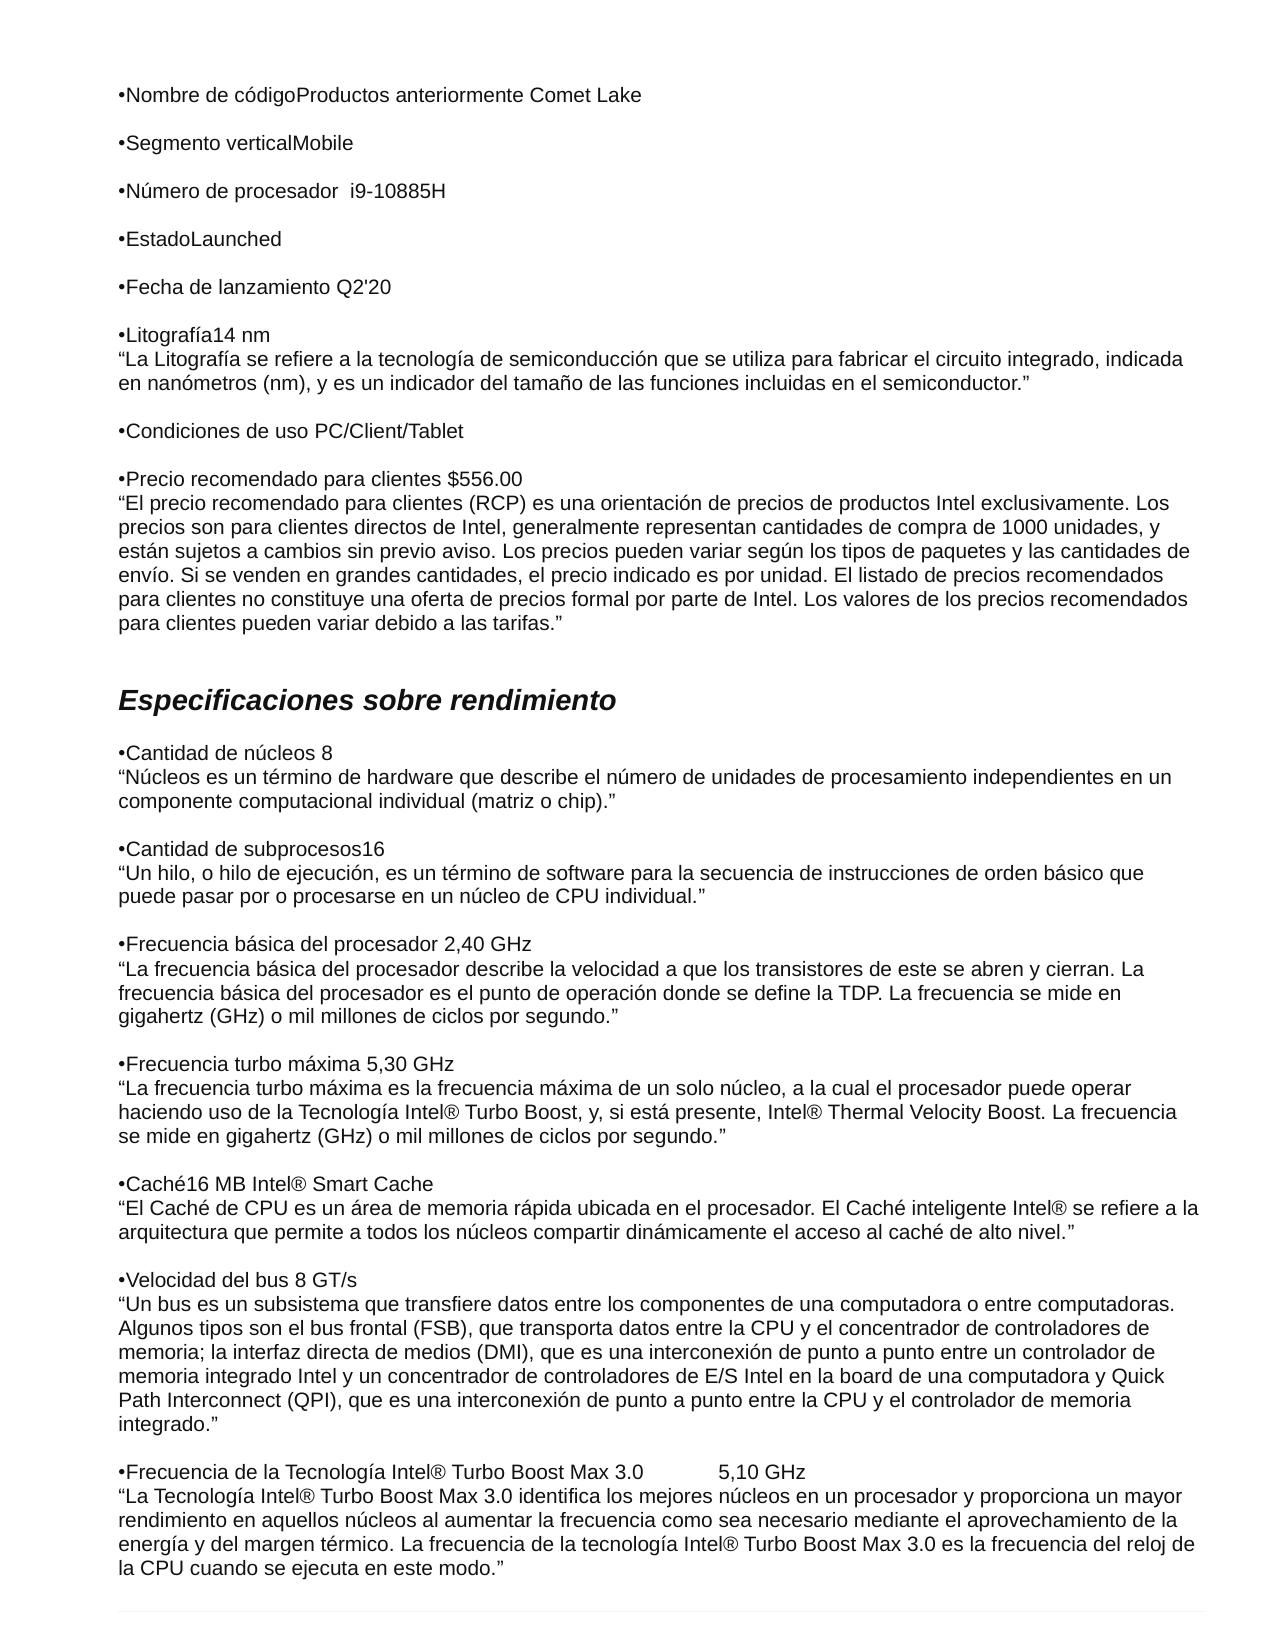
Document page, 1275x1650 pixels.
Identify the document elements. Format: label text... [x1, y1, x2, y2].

text “La frecuencia básica del procesador describe la velocidad a que los transistores de este se abren y cierran. La frecuencia básica del procesador es el punto de operación donde se define la TDP. La frecuencia se mide en gigahertz (GHz) o mil millones de ciclos por segundo.” [118, 956, 1205, 1028]
list “La frecuencia turbo máxima es la frecuencia máxima de un solo núcleo, a la cual el procesador puede operar haciendo uso de la Tecnología Intel® Turbo Boost, y, si está presente, Intel® Thermal Velocity Boost. La frecuencia se mide en gigahertz (GHz) o mil millones de ciclos por segundo.” [118, 1076, 1205, 1148]
list Condiciones de uso PC/Client/Tablet [118, 419, 1205, 443]
text “Un bus es un subsistema que transfiere datos entre los componentes de una computadora o entre computadoras. Algunos tipos son el bus frontal (FSB), que transporta datos entre la CPU y el concentrador de controladores de memoria; la interfaz directa de medios (DMI), que es una interconexión de punto a punto entre un controlador de memoria integrado Intel y un concentrador de controladores de E/S Intel en la board de una computadora y Quick Path Interconnect (QPI), que es una interconexión de punto a punto entre la CPU y el controlador de memoria integrado.” [118, 1292, 1205, 1436]
list Frecuencia básica del procesador 2,40 GHz [118, 932, 1205, 956]
list Cantidad de subprocesos16 [118, 836, 1205, 860]
text “El Caché de CPU es un área de memoria rápida ubicada en el procesador. El Caché inteligente Intel® se refiere a la arquitectura que permite a todos los núcleos compartir dinámicamente el acceso al caché de alto nivel.” [118, 1196, 1205, 1244]
subtitle Especificaciones sobre rendimiento [118, 683, 1205, 716]
list “El precio recomendado para clientes (RCP) es una orientación de precios de productos Intel exclusivamente. Los precios son para clientes directos de Intel, generalmente representan cantidades de compra de 1000 unidades, y están sujetos a cambios sin previo aviso. Los precios pueden variar según los tipos de paquetes y las cantidades de envío. Si se venden en grandes cantidades, el precio indicado es por unidad. El listado de precios recomendados para clientes no constituye una oferta de precios formal por parte de Intel. Los valores de los precios recomendados para clientes pueden variar debido a las tarifas.” [118, 491, 1205, 635]
list Nombre de códigoProductos anteriormente Comet Lake [118, 83, 1205, 107]
list Cantidad de núcleos 8 [118, 740, 1205, 764]
list Caché16 MB Intel® Smart Cache [118, 1172, 1205, 1196]
list Fecha de lanzamiento Q2'20 [118, 275, 1205, 299]
list Frecuencia turbo máxima 5,30 GHz [118, 1052, 1205, 1076]
list Precio recomendado para clientes $556.00 [118, 467, 1205, 491]
list Frecuencia de la Tecnología Intel® Turbo Boost Max 3.0 5,10 GHz [118, 1460, 1205, 1484]
text “Núcleos es un término de hardware que describe el número de unidades de procesamiento independientes en un componente computacional individual (matriz o chip).” [118, 764, 1205, 812]
list Litografía14 nm [118, 323, 1205, 347]
text “Un hilo, o hilo de ejecución, es un término de software para la secuencia de instrucciones de orden básico que puede pasar por o procesarse en un núcleo de CPU individual.” [118, 860, 1205, 908]
text “La Tecnología Intel® Turbo Boost Max 3.0 identifica los mejores núcleos en un procesador y proporciona un mayor rendimiento en aquellos núcleos al aumentar la frecuencia como sea necesario mediante el aprovechamiento de la energía y del margen térmico. La frecuencia de la tecnología Intel® Turbo Boost Max 3.0 es la frecuencia del reloj de la CPU cuando se ejecuta en este modo.” [118, 1484, 1205, 1580]
list Número de procesador i9-10885H [118, 179, 1205, 203]
list EstadoLaunched [118, 227, 1205, 251]
list Segmento verticalMobile [118, 131, 1205, 155]
list “La Litografía se refiere a la tecnología de semiconducción que se utiliza para fabricar el circuito integrado, indicada en nanómetros (nm), y es un indicador del tamaño de las funciones incluidas en el semiconductor.” [118, 347, 1205, 395]
list Velocidad del bus 8 GT/s [118, 1268, 1205, 1292]
